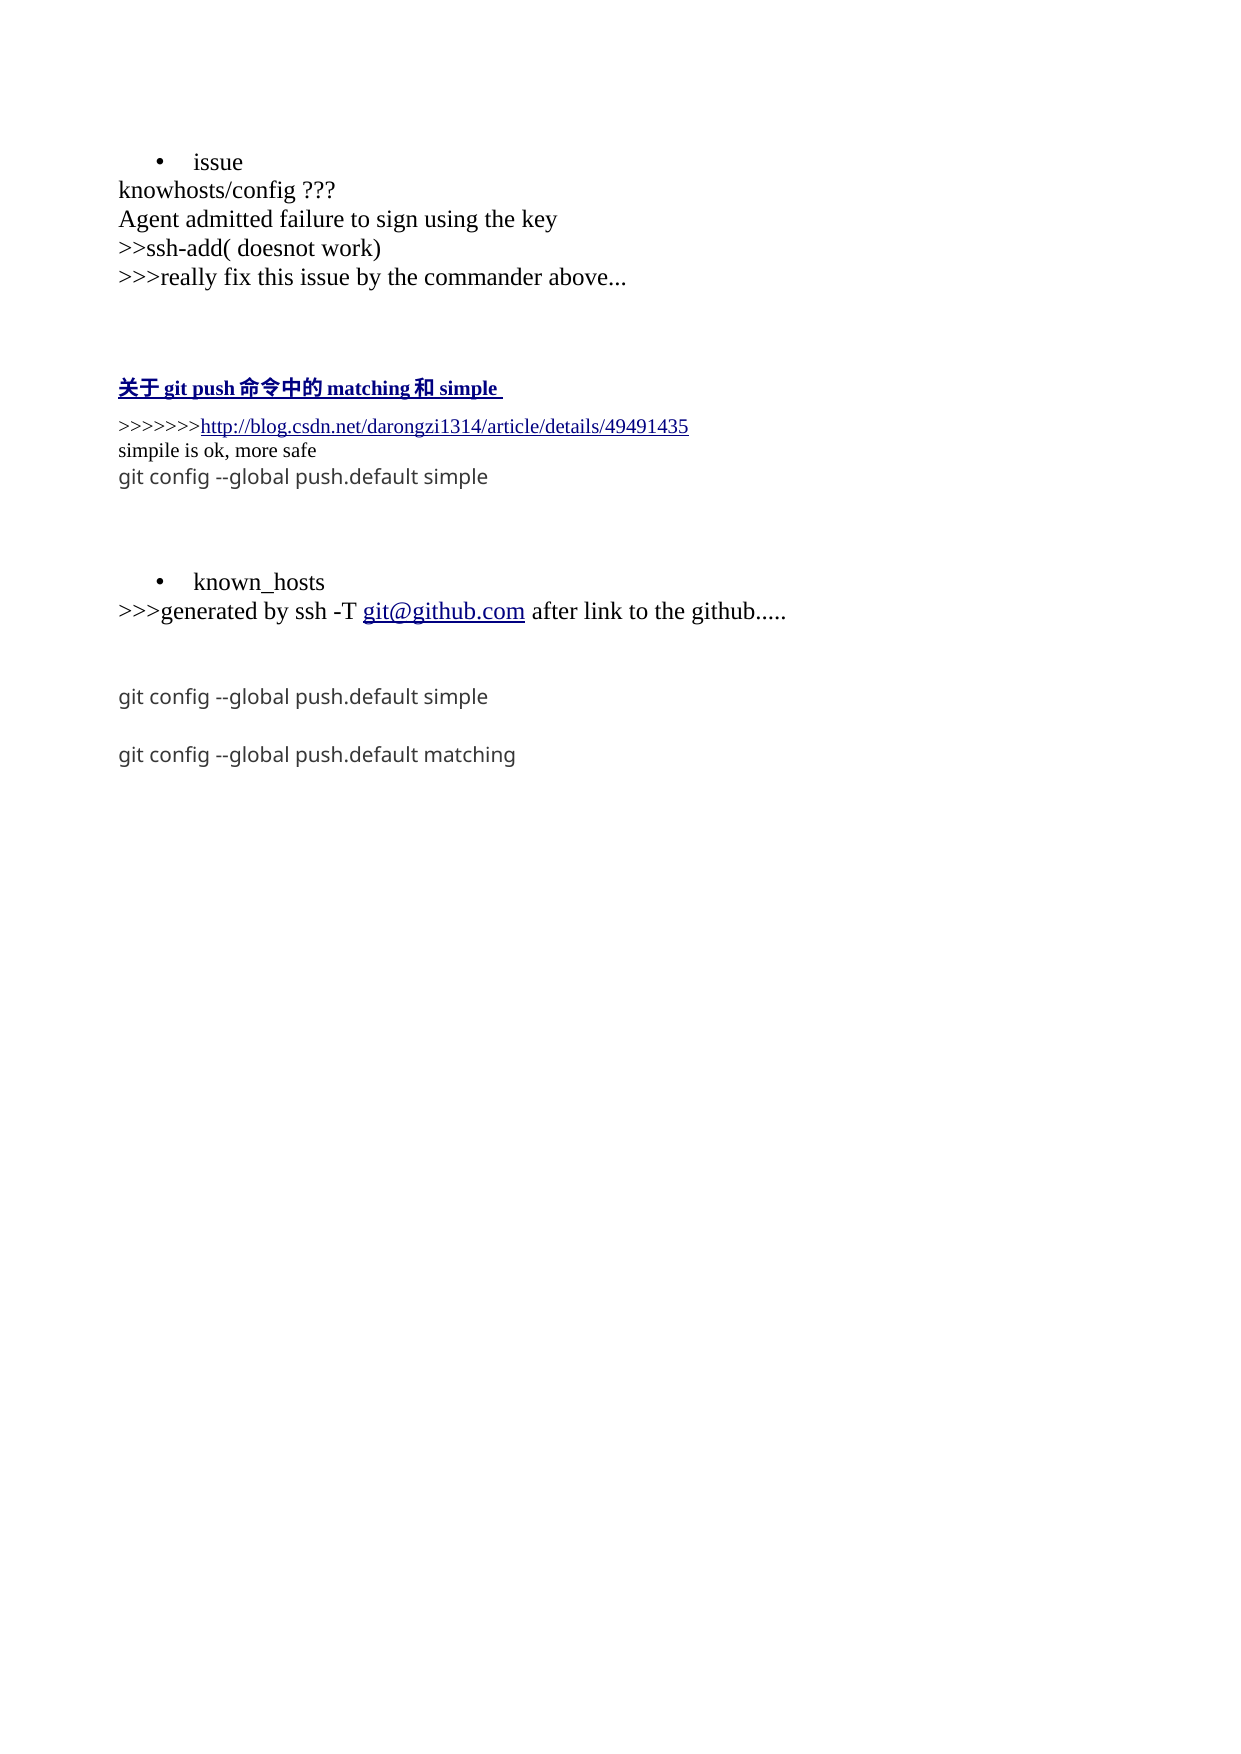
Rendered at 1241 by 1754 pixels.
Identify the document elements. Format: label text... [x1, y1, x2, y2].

text >>>really fix this issue by the commander above... [118, 262, 1122, 291]
text Agent admitted failure to sign using the key [118, 204, 1122, 233]
list issue [156, 147, 1122, 176]
text git config --global push.default simple [118, 462, 1122, 491]
text >>>generated by ssh -T git@github.com after link to the github..... [118, 596, 1122, 625]
list known_hosts [156, 567, 1122, 596]
text >>ssh-add( doesnot work) [118, 233, 1122, 262]
text git config --global push.default matching [118, 740, 1122, 768]
subtitle 关于git push命令中的matching和simple [118, 373, 1122, 402]
text knowhosts/config ??? [118, 176, 1122, 204]
text git config --global push.default simple [118, 682, 1122, 711]
text simpile is ok, more safe [118, 438, 1122, 462]
text >>>>>>>http://blog.csdn.net/darongzi1314/article/details/49491435 [118, 414, 1122, 438]
